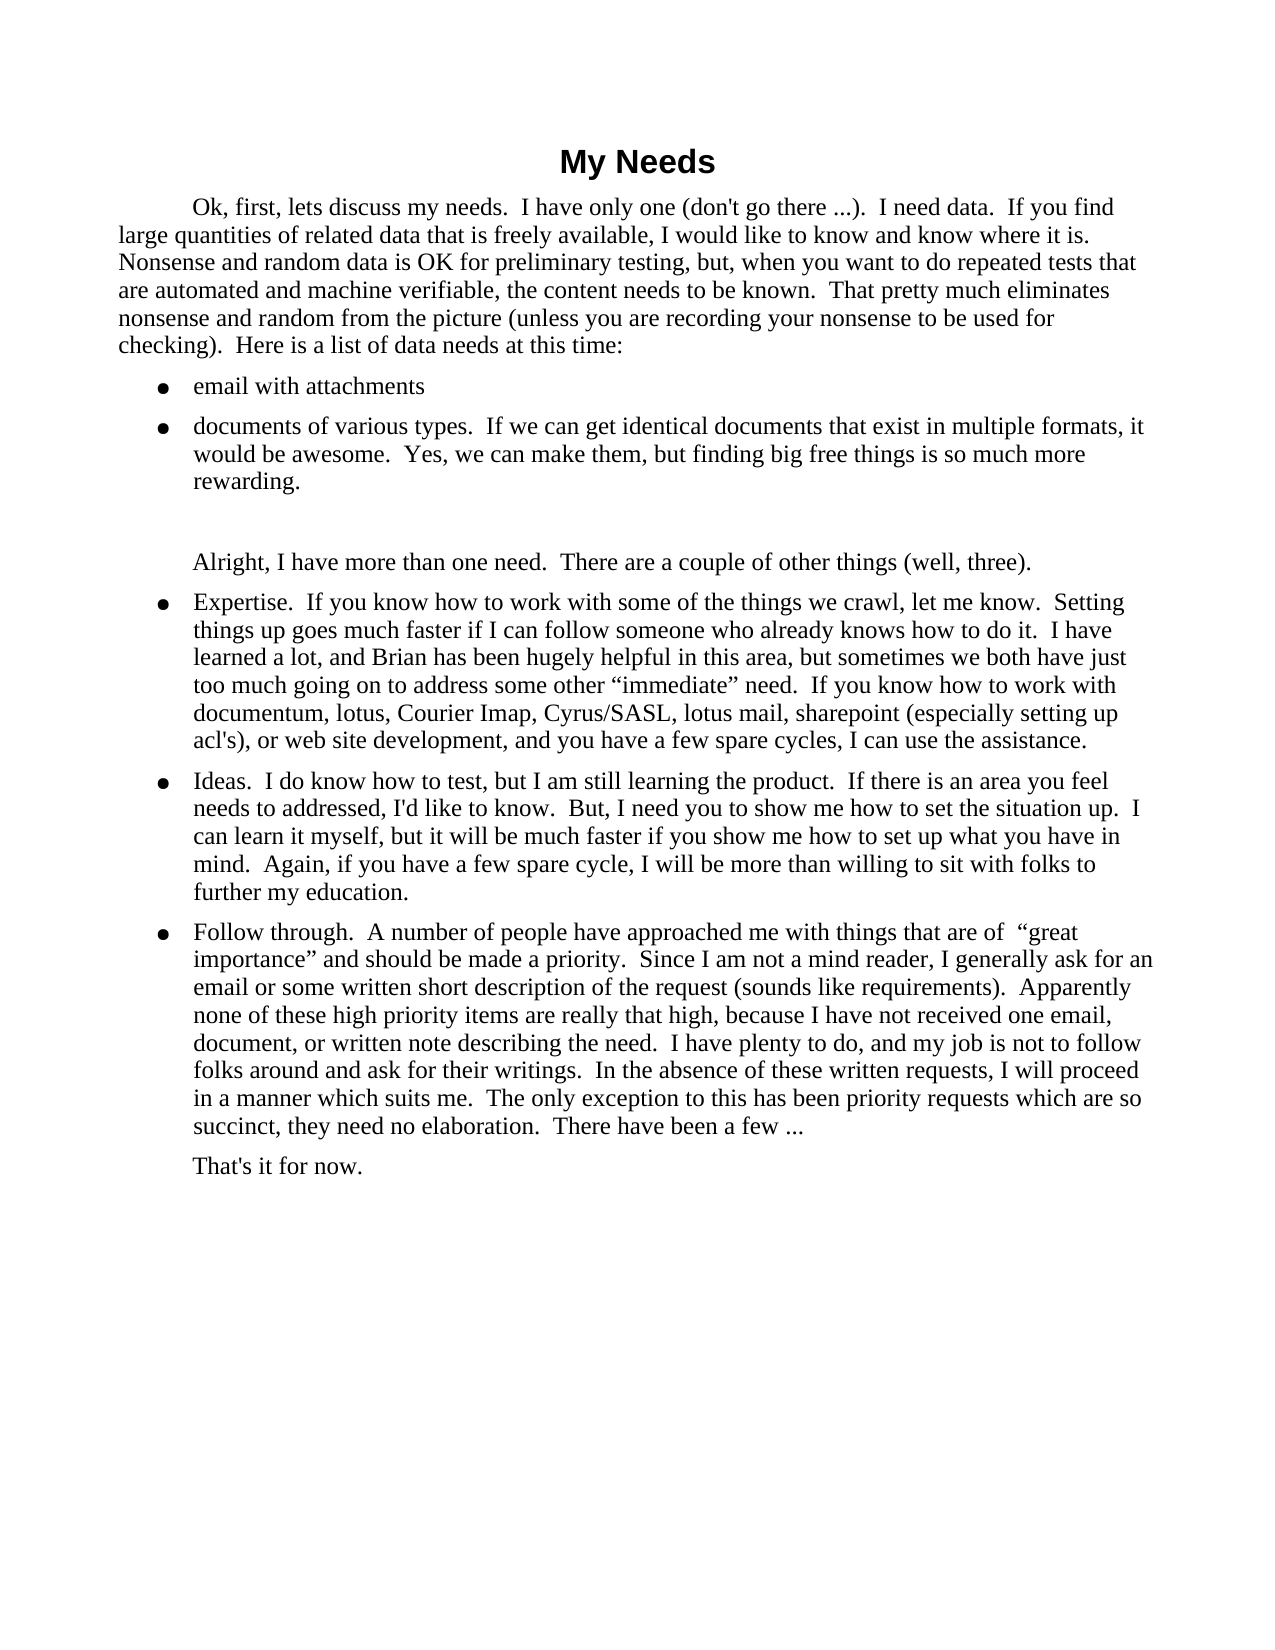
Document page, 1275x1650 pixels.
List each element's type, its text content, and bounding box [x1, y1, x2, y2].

list documents of various types. If we can get identical documents that exist in multiple formats, it would be awesome. Yes, we can make them, but finding big free things is so much more rewarding. [156, 412, 1157, 495]
text Alright, I have more than one need. There are a couple of other things (well, three). [118, 548, 1157, 576]
list Follow through. A number of people have approached me with things that are of “great importance” and should be made a priority. Since I am not a mind reader, I generally ask for an email or some written short description of the request (sounds like requirements). Apparently none of these high priority items are really that high, because I have not received one email, document, or written note describing the need. I have plenty to do, and my job is not to follow folks around and ask for their writings. In the absence of these written requests, I will proceed in a manner which suits me. The only exception to this has been priority requests which are so succinct, they need no elaboration. There have been a few ... [156, 918, 1157, 1139]
text Ok, first, lets discuss my needs. I have only one (don't go there ...). I need data. If you find large quantities of related data that is freely available, I would like to know and know where it is. Nonsense and random data is OK for preliminary testing, but, when you want to do repeated tests that are automated and machine verifiable, the content needs to be known. That pretty much eliminates nonsense and random from the picture (unless you are recording your nonsense to be used for checking). Here is a list of data needs at this time: [118, 193, 1157, 359]
text That's it for now. [118, 1152, 1157, 1180]
list Ideas. I do know how to test, but I am still learning the product. If there is an area you feel needs to addressed, I'd like to know. But, I need you to show me how to set the situation up. I can learn it myself, but it will be much faster if you show me how to set up what you have in mind. Again, if you have a few spare cycle, I will be more than willing to sit with folks to further my education. [156, 767, 1157, 905]
list email with attachments [156, 372, 1157, 399]
subtitle My Needs [118, 143, 1157, 181]
list Expertise. If you know how to work with some of the things we crawl, let me know. Setting things up goes much faster if I can follow someone who already knows how to do it. I have learned a lot, and Brian has been hugely helpful in this area, but sometimes we both have just too much going on to address some other “immediate” need. If you know how to work with documentum, lotus, Courier Imap, Cyrus/SASL, lotus mail, sharepoint (especially setting up acl's), or web site development, and you have a few spare cycles, I can use the assistance. [156, 588, 1157, 754]
